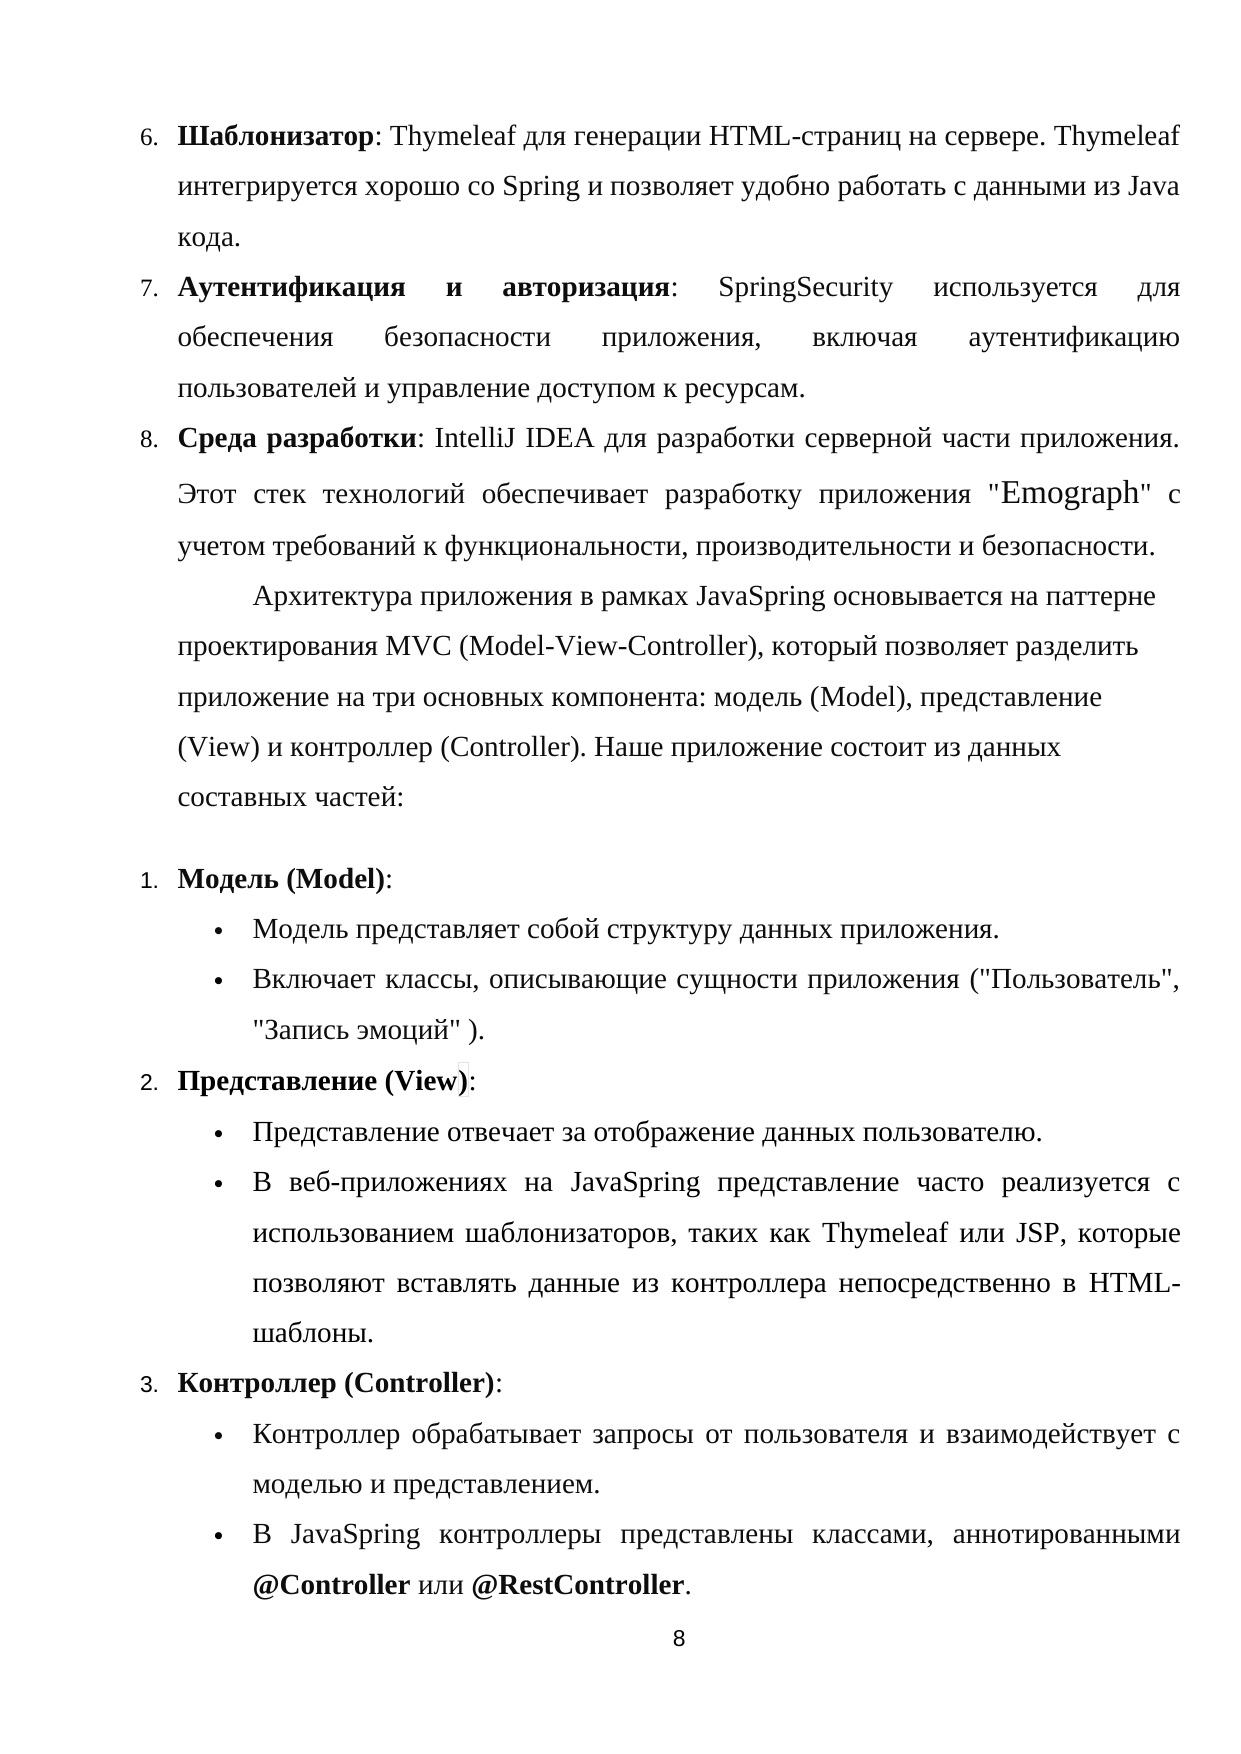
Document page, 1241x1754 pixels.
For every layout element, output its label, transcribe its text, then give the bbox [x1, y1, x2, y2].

list Представление отвечает за отображение данных пользователю. [215, 1114, 1181, 1148]
text Архитектура приложения в рамках JavaSpring основывается на паттерне проектирования MVC (Model-View-Controller), который позволяет разделить приложение на три основных компонента: модель (Model), представление (View) и контроллер (Controller). Наше приложение состоит из данных составных частей: [177, 578, 1181, 813]
list Представление (View): [469, 1062, 1181, 1097]
list Шаблонизатор: Thymeleaf для генерации HTML-страниц на сервере. Thymeleaf интегрируется хорошо со Spring и позволяет удобно работать с данными из Java кода. [140, 118, 1181, 252]
list Аутентификация и авторизация: SpringSecurity используется для обеспечения безопасности приложения, включая аутентификацию пользователей и управление доступом к ресурсам. [140, 269, 1181, 403]
list Модель представляет собой структуру данных приложения. [215, 911, 1181, 945]
list Включает классы, описывающие сущности приложения ("Пользователь", "Запись эмоций" ). [215, 962, 1181, 1045]
list Представление (View): [140, 1062, 458, 1097]
list Контроллер обрабатывает запросы от пользователя и взаимодействует с моделью и представлением. [215, 1416, 1181, 1500]
list В JavaSpring контроллеры представлены классами, аннотированными @Controller или @RestController. [215, 1517, 1181, 1600]
list Среда разработки: IntelliJ IDEA для разработки серверной части приложения. Этот стек технологий обеспечивает разработку приложения "Emograph" с учетом требований к функциональности, производительности и безопасности. [140, 420, 1181, 561]
list Модель (Model): [140, 861, 1181, 894]
list В веб-приложениях на JavaSpring представление часто реализуется с использованием шаблонизаторов, таких как Thymeleaf или JSP, которые позволяют вставлять данные из контроллера непосредственно в HTML-шаблоны. [215, 1164, 1181, 1349]
list Контроллер (Controller): [140, 1366, 1181, 1399]
